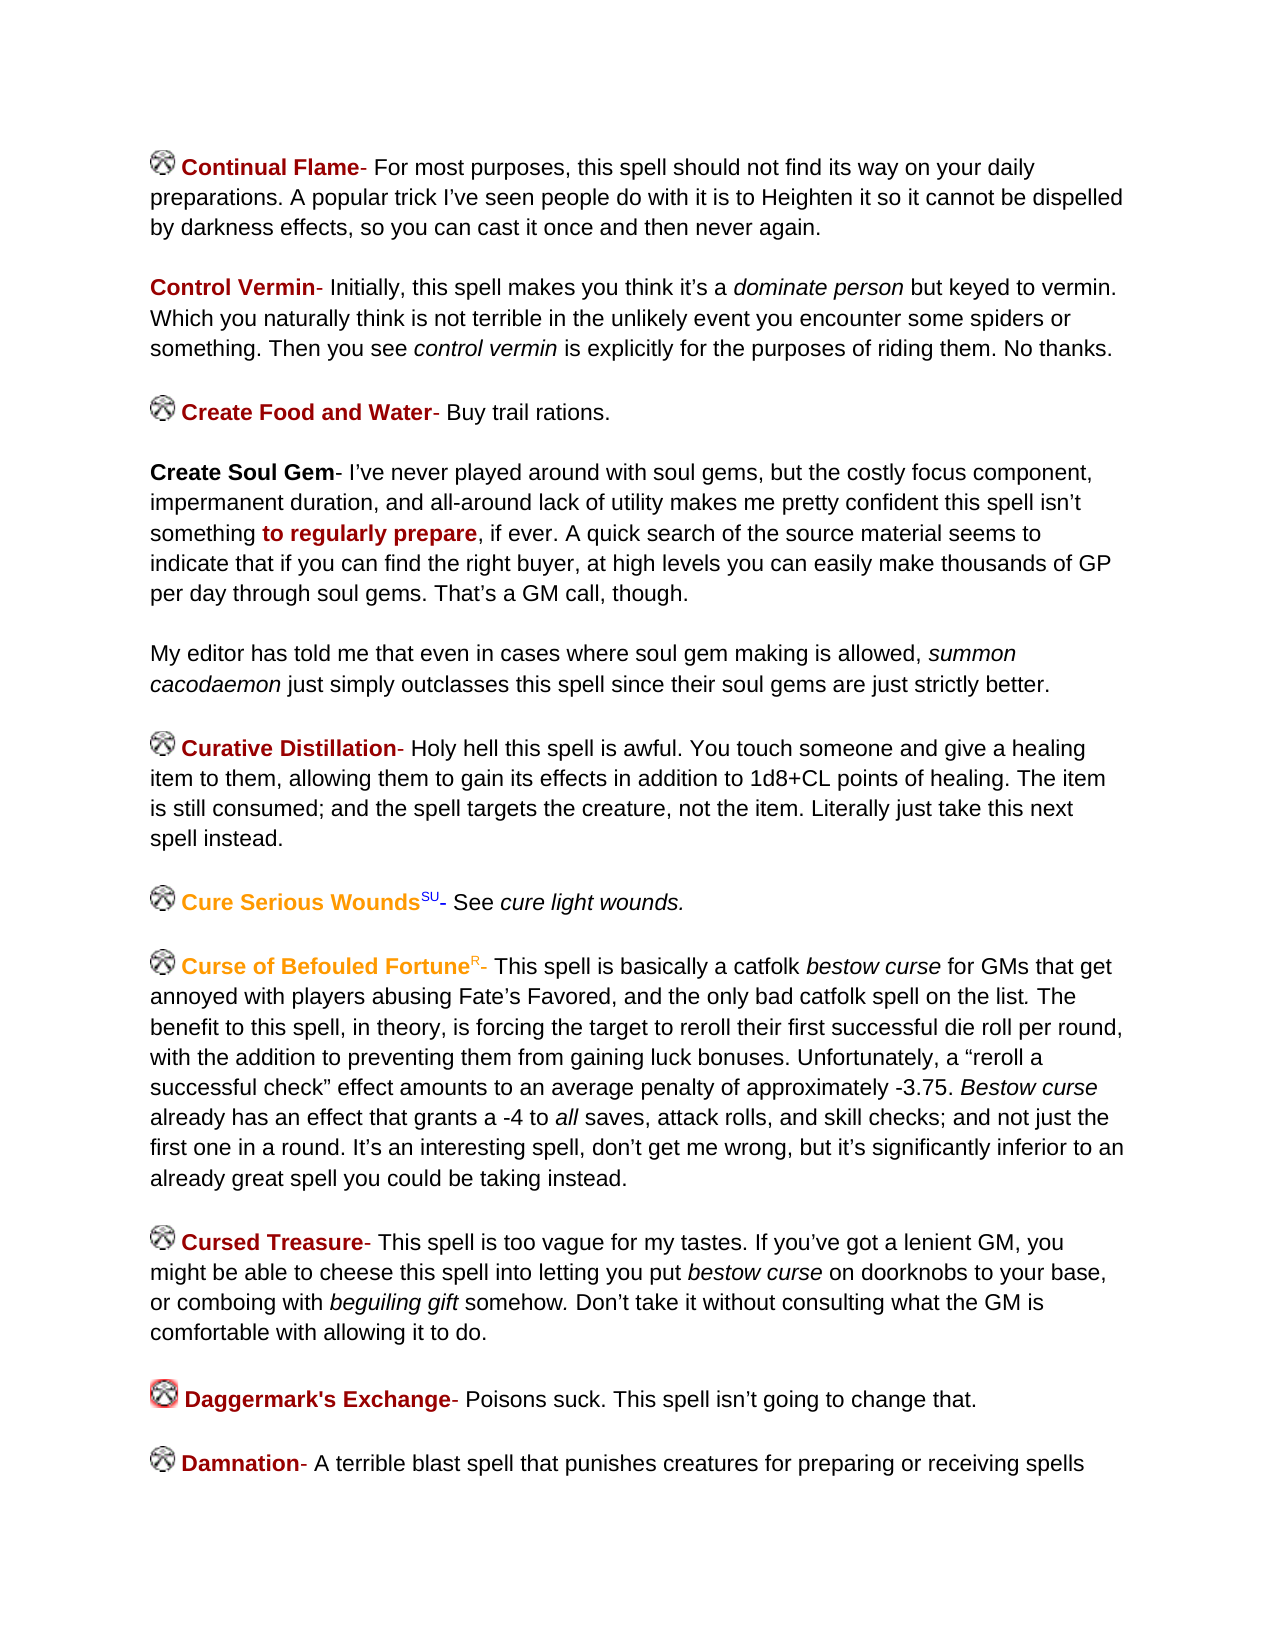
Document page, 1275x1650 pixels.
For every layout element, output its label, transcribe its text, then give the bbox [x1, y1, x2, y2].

picture [150, 731, 175, 756]
text Control Vermin- Initially, this spell makes you think it’s a dominate person but keyed to vermin. Which you naturally think is not terrible in the unlikely event you encounter some spiders or something. Then you see control vermin is explicitly for the purposes of riding them. No thanks. [150, 274, 1125, 361]
picture [150, 395, 175, 421]
text Curative Distillation- Holy hell this spell is awful. You touch someone and give a healing item to them, allowing them to gain its effects in addition to 1d8+CL points of healing. The item is still consumed; and the spell targets the creature, not the item. Literally just take this next spell instead. [150, 731, 1125, 852]
picture [150, 150, 175, 175]
text Create Food and Water- Buy trail rations. [150, 395, 1125, 425]
text Daggermark's Exchange- Poisons suck. This spell isn’t going to change that. [150, 1379, 1125, 1413]
text Cure Serious WoundsSU- See cure light wounds. [150, 886, 1125, 916]
picture [150, 1225, 175, 1250]
text Continual Flame- For most purposes, this spell should not find its way on your daily preparations. A popular trick I’ve seen people do with it is to Heighten it so it cannot be dispelled by darkness effects, so you can cast it once and then never again. [150, 150, 1125, 240]
picture [150, 885, 175, 911]
text Create Soul Gem- I’ve never played around with soul gems, but the costly focus component, impermanent duration, and all-around lack of utility makes me pretty confident this spell isn’t something to regularly prepare, if ever. A quick search of the source material seems to indicate that if you can find the right buyer, at high levels you can easily make thousands of GP per day through soul gems. That’s a GM call, though. [150, 459, 1125, 606]
text My editor has told me that even in cases where soul gem making is allowed, summon cacodaemon just simply outclasses this spell since their soul gems are just strictly better. [150, 640, 1125, 697]
text Damnation- A terrible blast spell that punishes creatures for preparing or receiving spells [150, 1447, 1125, 1477]
text Cursed Treasure- This spell is too vague for my tastes. If you’ve got a lenient GM, you might be able to cheese this spell into letting you put bestow curse on doorknobs to your base, or comboing with beguiling gift somehow. Don’t take it without consulting what the GM is comfortable with allowing it to do. [150, 1225, 1125, 1346]
picture [150, 1379, 179, 1408]
text Curse of Befouled FortuneR- This spell is basically a catfolk bestow curse for GMs that get annoyed with players abusing Fate’s Favored, and the only bad catfolk spell on the list. The benefit to this spell, in theory, is forcing the target to reroll their first successful die roll per round, with the addition to preventing them from gaining luck bonuses. Unfortunately, a “reroll a successful check” effect amounts to an average penalty of approximately -3.75. Bestow curse already has an effect that grants a -4 to all saves, attack rolls, and skill checks; and not just the first one in a round. It’s an interesting spell, don’t get me wrong, but it’s significantly inferior to an already great spell you could be taking instead. [150, 949, 1125, 1191]
picture [150, 1446, 175, 1472]
picture [150, 949, 175, 975]
